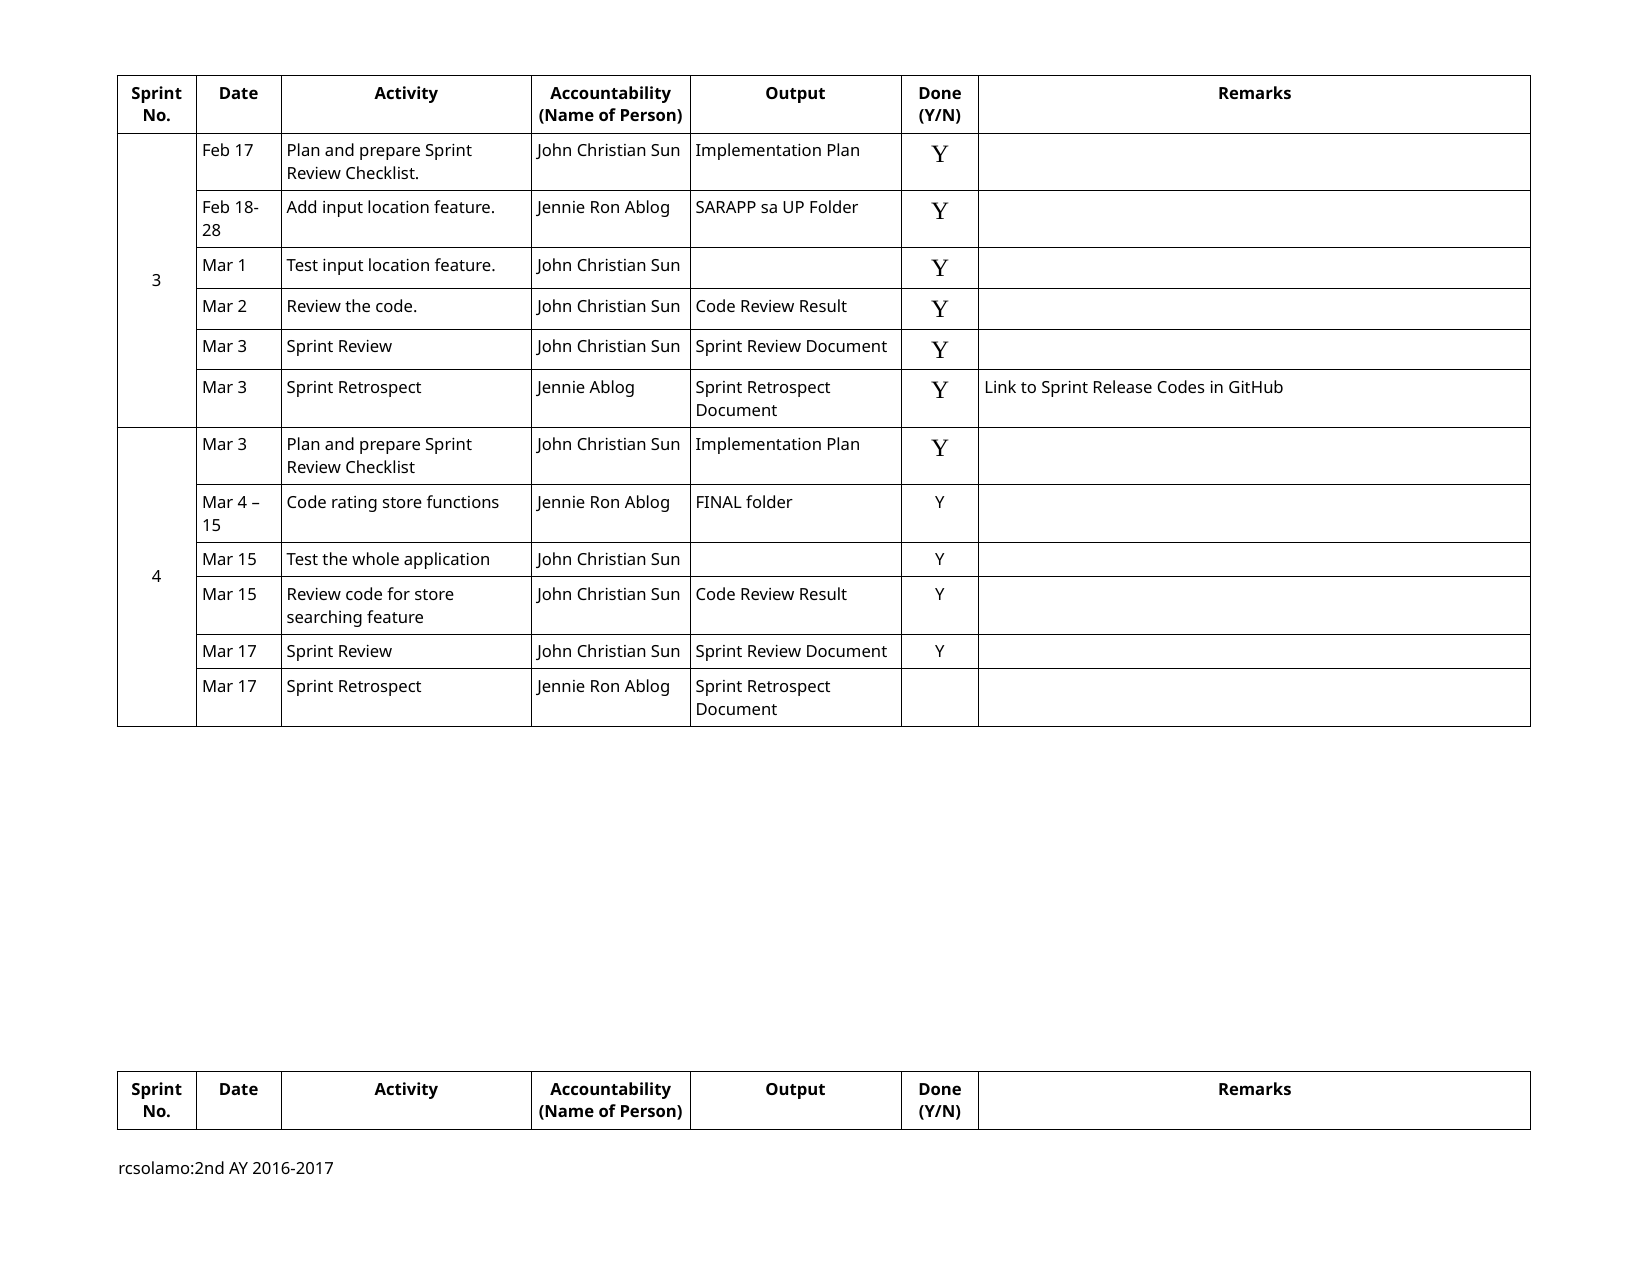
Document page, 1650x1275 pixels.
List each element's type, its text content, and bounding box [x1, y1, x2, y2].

table_cell John Christian Sun [532, 635, 690, 668]
table_cell Review the code. [282, 289, 531, 329]
table_cell Y [902, 134, 978, 190]
table_cell [979, 577, 1530, 634]
table_header Remarks [979, 76, 1530, 132]
table_cell Review code for store searching feature [282, 577, 531, 634]
table_cell Mar 3 [197, 330, 281, 369]
table_cell 4 [118, 428, 196, 726]
table_header Activity [282, 1072, 531, 1128]
table_cell Feb 17 [197, 134, 281, 190]
table_cell Sprint Review Document [691, 635, 901, 668]
table_cell Code rating store functions [282, 485, 531, 542]
table_cell [979, 543, 1530, 576]
table_cell Y [902, 577, 978, 634]
table_cell [979, 191, 1530, 247]
table_cell Sprint Retrospect Document [691, 669, 901, 726]
table_cell [979, 669, 1530, 726]
table_cell SARAPP sa UP Folder [691, 191, 901, 247]
table_cell [979, 428, 1530, 484]
table_cell Y [902, 191, 978, 247]
table_cell John Christian Sun [532, 543, 690, 576]
table_cell Sprint Review Document [691, 330, 901, 369]
table_header Done (Y/N) [902, 1072, 978, 1128]
table_cell 3 [118, 134, 196, 427]
table_header Output [691, 76, 901, 132]
table_cell Mar 3 [197, 370, 281, 427]
table_header Date [197, 1072, 281, 1128]
table_cell [902, 669, 978, 726]
table_cell Sprint Retrospect Document [691, 370, 901, 427]
table_cell FINAL folder [691, 485, 901, 542]
table_cell Y [902, 428, 978, 484]
table_cell Y [902, 248, 978, 288]
table_cell Sprint Review [282, 330, 531, 369]
table_cell Feb 18-28 [197, 191, 281, 247]
table_cell Mar 2 [197, 289, 281, 329]
table_header Activity [282, 76, 531, 132]
table_cell Y [902, 543, 978, 576]
table_cell John Christian Sun [532, 428, 690, 484]
table_cell Plan and prepare Sprint Review Checklist [282, 428, 531, 484]
table_header Accountability (Name of Person) [532, 76, 690, 132]
table_cell [979, 485, 1530, 542]
table_cell [979, 134, 1530, 190]
table_cell John Christian Sun [532, 289, 690, 329]
table_cell Y [902, 330, 978, 369]
table_cell [691, 248, 901, 288]
table_cell Mar 17 [197, 635, 281, 668]
table_header Done (Y/N) [902, 76, 978, 132]
table_cell Mar 3 [197, 428, 281, 484]
table_header Sprint No. [118, 1072, 196, 1128]
table_cell Code Review Result [691, 577, 901, 634]
table_cell Mar 17 [197, 669, 281, 726]
table_header Output [691, 1072, 901, 1128]
table_cell Link to Sprint Release Codes in GitHub [979, 370, 1530, 427]
table_cell John Christian Sun [532, 330, 690, 369]
table_cell John Christian Sun [532, 248, 690, 288]
table_cell Implementation Plan [691, 428, 901, 484]
table_cell [979, 635, 1530, 668]
table_cell Test the whole application [282, 543, 531, 576]
table_cell Implementation Plan [691, 134, 901, 190]
table_cell Mar 15 [197, 543, 281, 576]
table_cell Y [902, 485, 978, 542]
table_cell Jennie Ron Ablog [532, 191, 690, 247]
table_cell [979, 330, 1530, 369]
table_cell Mar 15 [197, 577, 281, 634]
table_cell Plan and prepare Sprint Review Checklist. [282, 134, 531, 190]
table_cell Sprint Retrospect [282, 669, 531, 726]
table_header Date [197, 76, 281, 132]
table_cell [691, 543, 901, 576]
table_header Sprint No. [118, 76, 196, 132]
table_cell Test input location feature. [282, 248, 531, 288]
table_cell Sprint Retrospect [282, 370, 531, 427]
table_cell Mar 4 – 15 [197, 485, 281, 542]
table_cell Y [902, 370, 978, 427]
table_cell John Christian Sun [532, 577, 690, 634]
table_cell Jennie Ron Ablog [532, 669, 690, 726]
table_cell Y [902, 635, 978, 668]
table_cell Mar 1 [197, 248, 281, 288]
table_cell [979, 289, 1530, 329]
table_cell Y [902, 289, 978, 329]
table_cell Code Review Result [691, 289, 901, 329]
table_cell Add input location feature. [282, 191, 531, 247]
table_cell Sprint Review [282, 635, 531, 668]
table_cell John Christian Sun [532, 134, 690, 190]
table_cell [979, 248, 1530, 288]
table_header Accountability (Name of Person) [532, 1072, 690, 1128]
table_cell Jennie Ron Ablog [532, 485, 690, 542]
table_header Remarks [979, 1072, 1530, 1128]
table_cell Jennie Ablog [532, 370, 690, 427]
